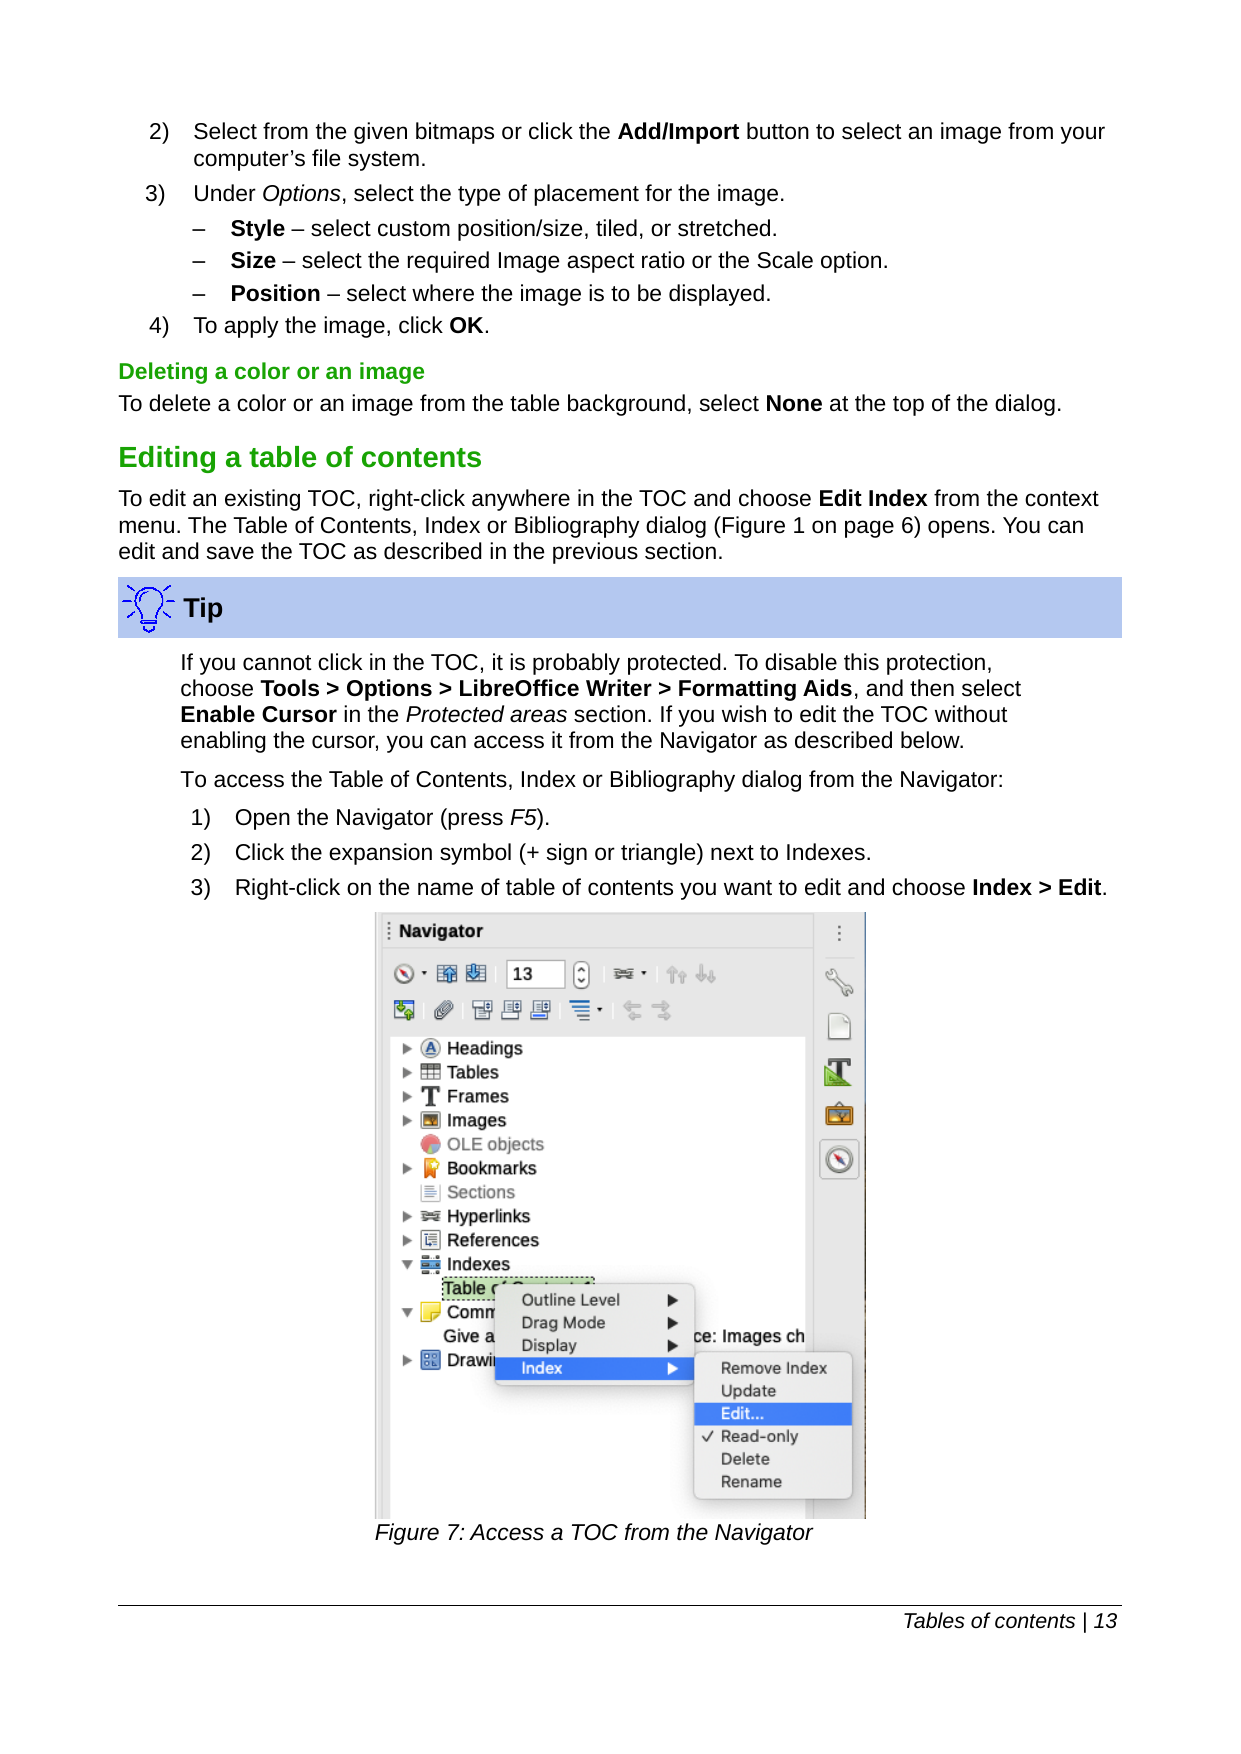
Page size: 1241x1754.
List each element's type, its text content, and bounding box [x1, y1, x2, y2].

list To edit an existing TOC, right-click anywhere in the TOC and choose Edit Index from the context menu. The Table of Contents, Index or Bibliography dialog (Figure 1 on page 6) opens. You can edit and save the TOC as described in the previous section. [118, 485, 1122, 564]
picture [119, 577, 179, 637]
list To delete a color or an image from the table background, select None at the top of the dialog. [118, 390, 1122, 416]
list Right-click on the name of table of contents you want to edit and choose Index > Edit. [211, 874, 1122, 901]
subtitle Editing a table of contents [118, 440, 1122, 473]
text To access the Table of Contents, Index or Bibliography dialog from the Navigator: [177, 763, 1063, 795]
text If you cannot click in the TOC, it is probably protected. To disable this protection, choose Tools > Options > LibreOffice Writer > Formatting Aids, and then select Enable Cursor in the Protected areas section. If you wish to edit the TOC without enabling the cursor, you can access it from the Navigator as described below. [177, 646, 1063, 754]
list Position – select where the image is to be displayed. [192, 279, 1122, 306]
list Under Options, select the type of placement for the image. [165, 180, 1122, 206]
subtitle Tip [118, 577, 1122, 638]
list Size – select the required Image aspect ratio or the Scale option. [192, 247, 1122, 273]
list Select from the given bitmaps or click the Add/Import button to select an image from your computer’s file system. [169, 118, 1122, 171]
text Figure 7: Access a TOC from the Navigator [374, 1519, 866, 1545]
picture [374, 912, 866, 1519]
list Open the Navigator (press F5). [211, 804, 1122, 830]
subtitle Deleting a color or an image [118, 358, 1122, 384]
list Click the expansion symbol (+ sign or triangle) next to Indexes. [211, 839, 1122, 865]
list To apply the image, click OK. [169, 312, 1122, 338]
list Style – select custom position/size, tiled, or stretched. [192, 215, 1122, 241]
